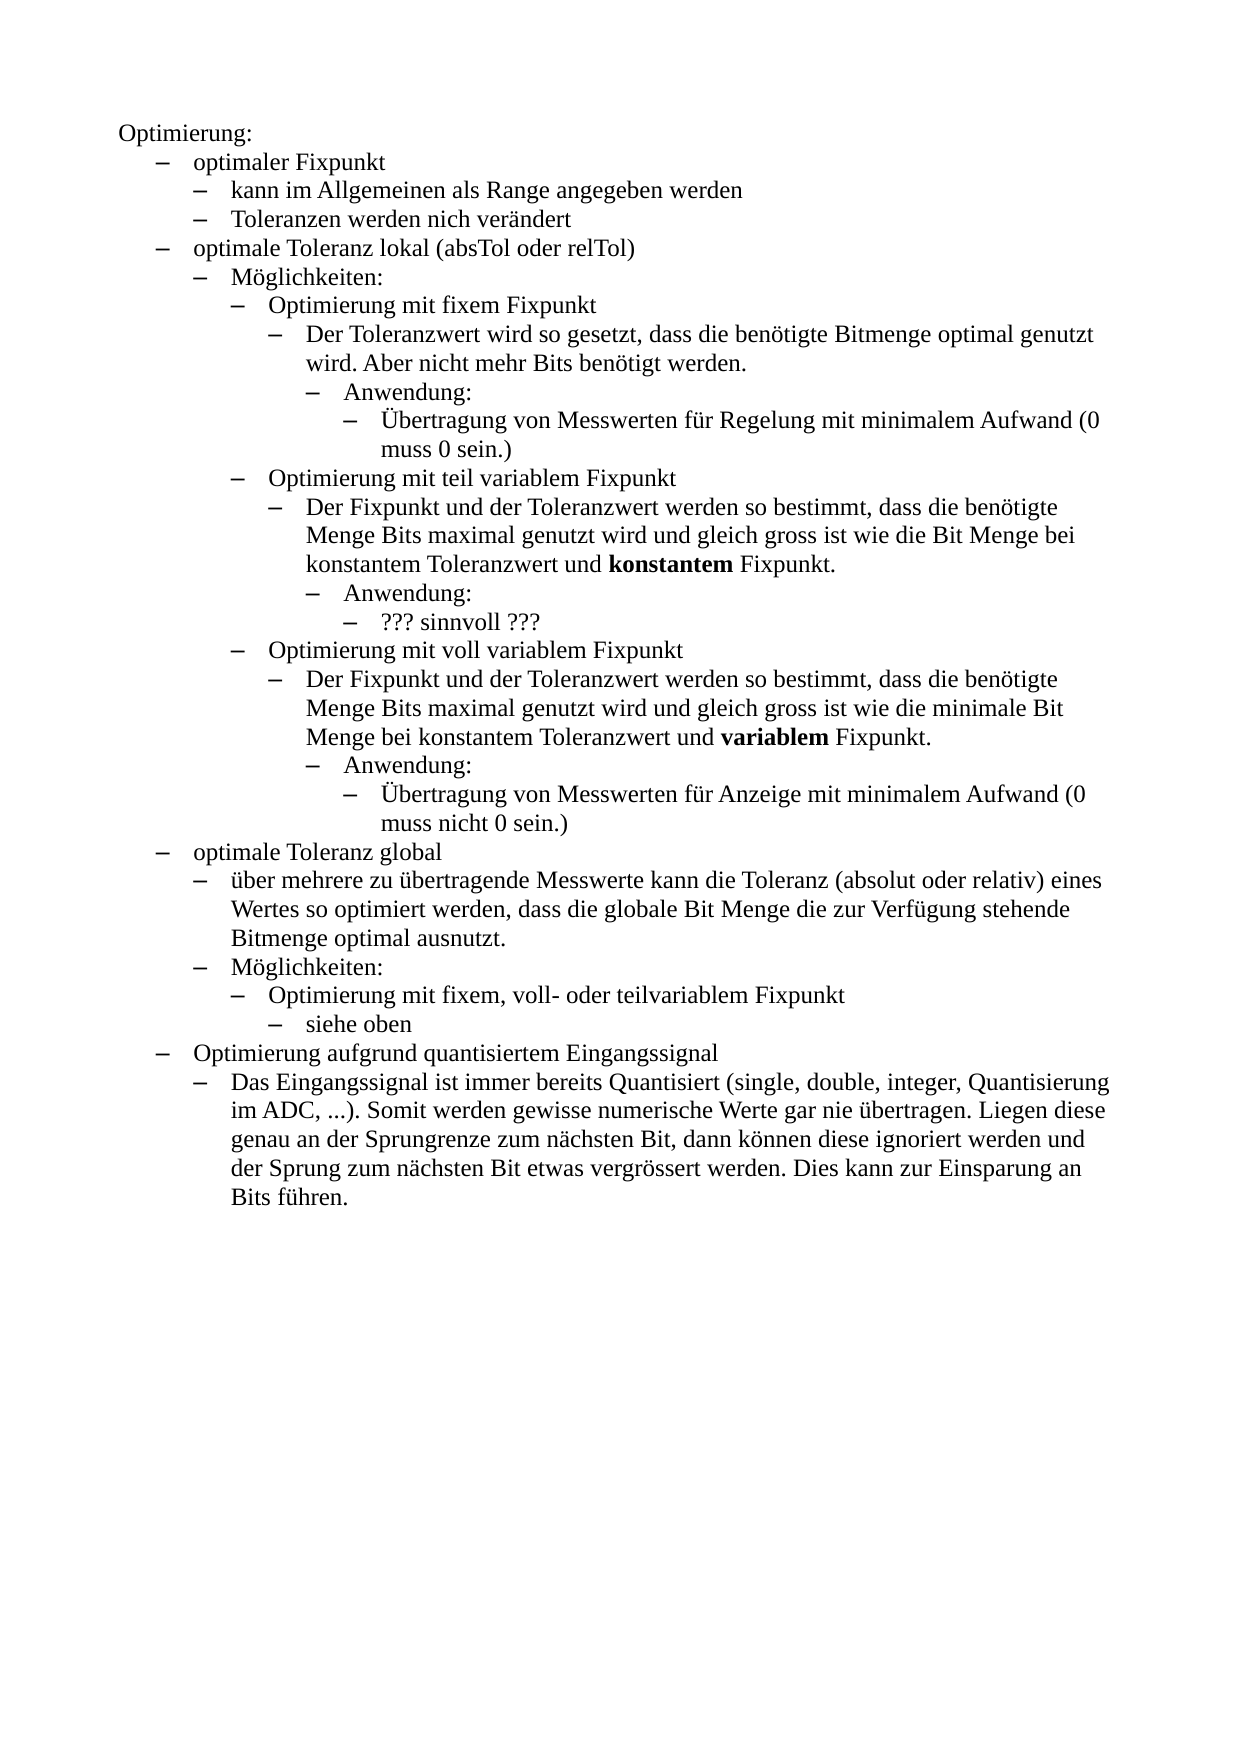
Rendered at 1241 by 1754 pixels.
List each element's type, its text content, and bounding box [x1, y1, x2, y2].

list Anwendung: [306, 377, 1122, 406]
list Optimierung mit fixem Fixpunkt [231, 291, 1122, 319]
list Anwendung: [306, 751, 1122, 779]
list Übertragung von Messwerten für Anzeige mit minimalem Aufwand (0 muss nicht 0 sein.) [343, 779, 1122, 837]
text Optimierung: [118, 118, 1122, 147]
list Optimierung mit teil variablem Fixpunkt [231, 463, 1122, 492]
list kann im Allgemeinen als Range angegeben werden [193, 176, 1122, 204]
list Der Fixpunkt und der Toleranzwert werden so bestimmt, dass die benötigte Menge Bits maximal genutzt wird und gleich gross ist wie die Bit Menge bei konstantem Toleranzwert und konstantem Fixpunkt. [268, 492, 1122, 578]
list ??? sinnvoll ??? [343, 607, 1122, 636]
list siehe oben [268, 1009, 1122, 1038]
list Anwendung: [306, 578, 1122, 607]
list Möglichkeiten: [193, 262, 1122, 291]
list über mehrere zu übertragende Messwerte kann die Toleranz (absolut oder relativ) eines Wertes so optimiert werden, dass die globale Bit Menge die zur Verfügung stehende Bitmenge optimal ausnutzt. [193, 866, 1122, 952]
list Der Fixpunkt und der Toleranzwert werden so bestimmt, dass die benötigte Menge Bits maximal genutzt wird und gleich gross ist wie die minimale Bit Menge bei konstantem Toleranzwert und variablem Fixpunkt. [268, 664, 1122, 751]
list Optimierung aufgrund quantisiertem Eingangssignal [156, 1038, 1122, 1067]
list Optimierung mit fixem, voll- oder teilvariablem Fixpunkt [231, 981, 1122, 1009]
list Das Eingangssignal ist immer bereits Quantisiert (single, double, integer, Quantisierung im ADC, ...). Somit werden gewisse numerische Werte gar nie übertragen. Liegen diese genau an der Sprungrenze zum nächsten Bit, dann können diese ignoriert werden und der Sprung zum nächsten Bit etwas vergrössert werden. Dies kann zur Einsparung an Bits führen. [193, 1067, 1122, 1211]
list optimale Toleranz lokal (absTol oder relTol) [156, 233, 1122, 262]
list Optimierung mit voll variablem Fixpunkt [231, 636, 1122, 664]
list Möglichkeiten: [193, 952, 1122, 981]
list Übertragung von Messwerten für Regelung mit minimalem Aufwand (0 muss 0 sein.) [343, 406, 1122, 463]
list Der Toleranzwert wird so gesetzt, dass die benötigte Bitmenge optimal genutzt wird. Aber nicht mehr Bits benötigt werden. [268, 319, 1122, 377]
list optimale Toleranz global [156, 837, 1122, 866]
list Toleranzen werden nich verändert [193, 204, 1122, 233]
list optimaler Fixpunkt [156, 147, 1122, 176]
